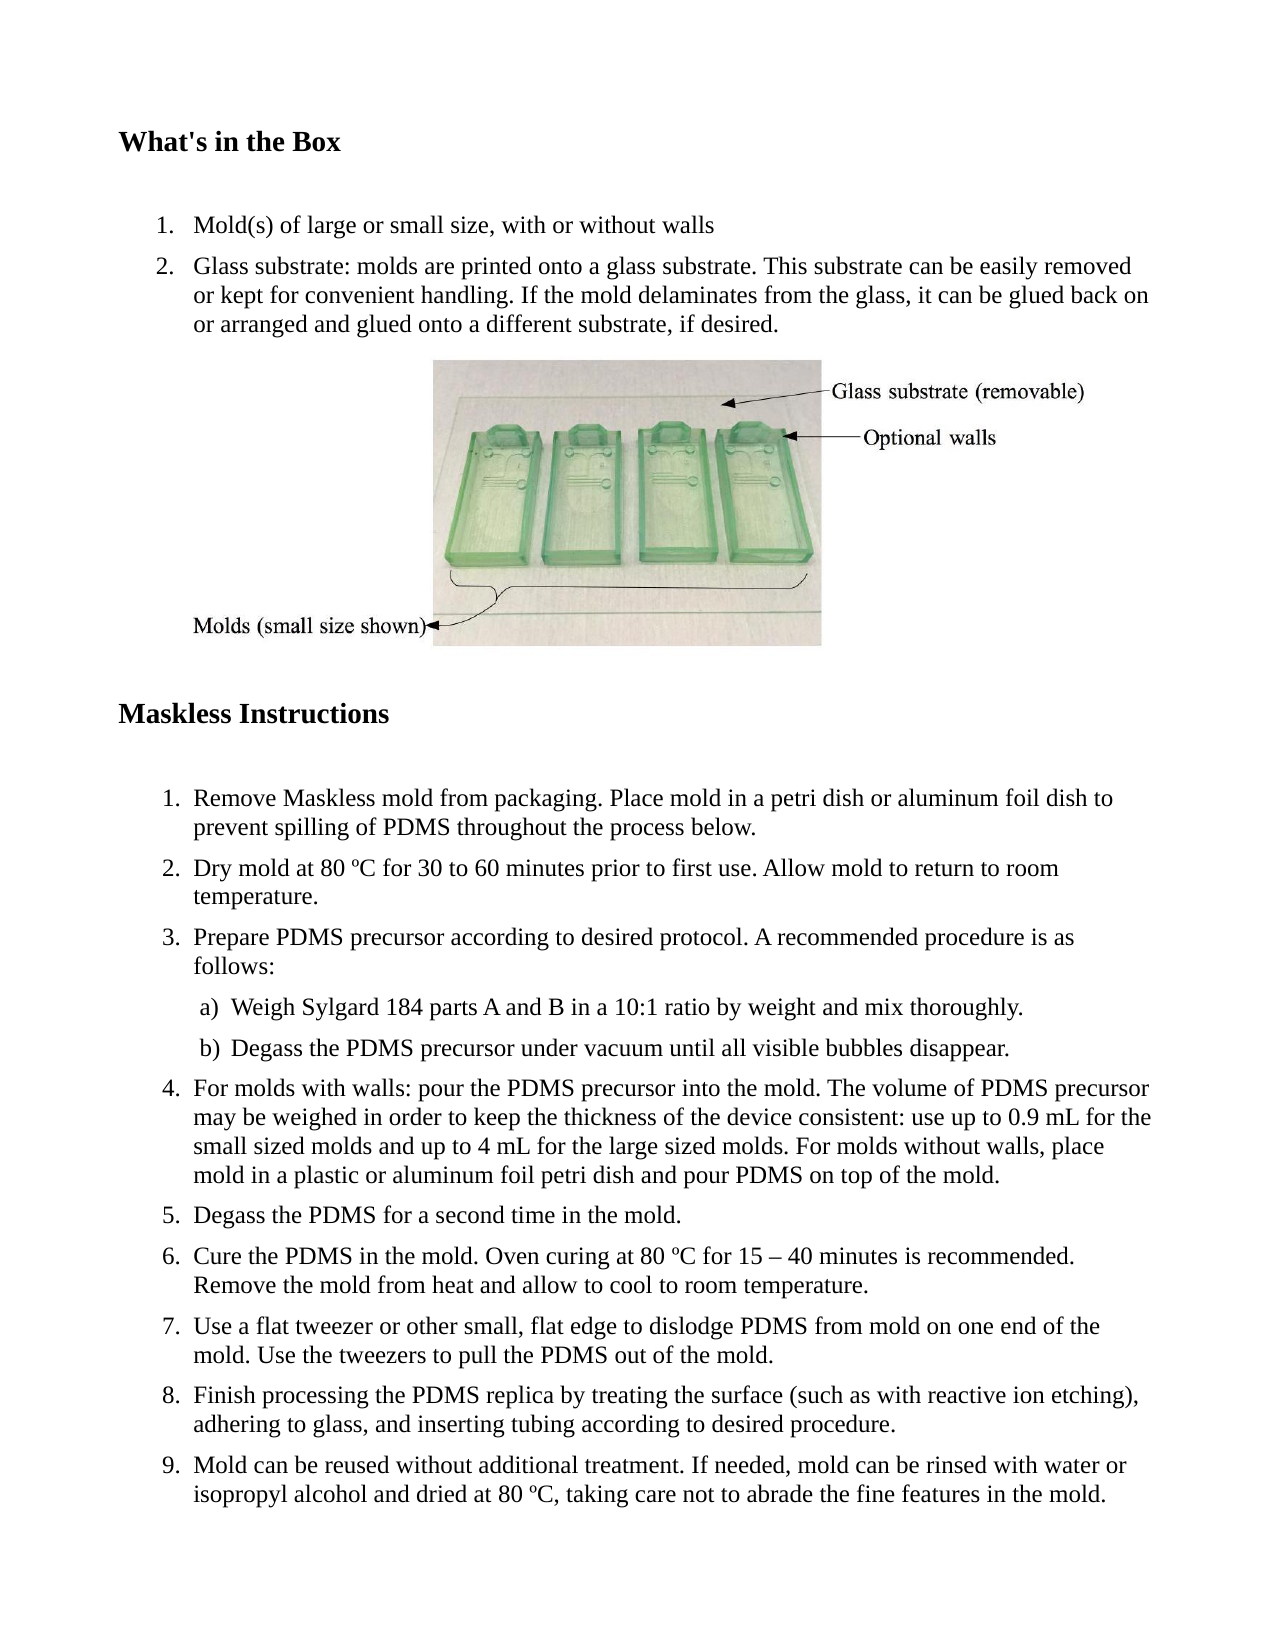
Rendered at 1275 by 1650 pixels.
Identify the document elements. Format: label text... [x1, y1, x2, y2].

list Degass the PDMS for a second time in the mold. [156, 1201, 1157, 1229]
text Maskless Instructions [118, 697, 1157, 730]
list Use a flat tweezer or other small, flat edge to dislodge PDMS from mold on one end of the mold. Use the tweezers to pull the PDMS out of the mold. [156, 1311, 1157, 1368]
list Mold(s) of large or small size, with or without walls [156, 211, 1157, 239]
list Degass the PDMS precursor under vacuum until all visible bubbles disappear. [193, 1033, 1157, 1061]
list Prepare PDMS precursor according to desired protocol. A recommended procedure is as follows: [156, 922, 1157, 980]
list Dry mold at 80 ºC for 30 to 60 minutes prior to first use. Allow mold to return to room temperature. [156, 853, 1157, 910]
list Glass substrate: molds are printed onto a glass substrate. This substrate can be easily removed or kept for convenient handling. If the mold delaminates from the glass, it can be glued back on or arranged and glued onto a different substrate, if desired. [156, 251, 1157, 338]
text What's in the Box [118, 124, 1157, 158]
list Remove Maskless mold from packaging. Place mold in a petri dish or aluminum foil dish to prevent spilling of PDMS throughout the process below. [156, 783, 1157, 841]
list For molds with walls: pour the PDMS precursor into the mold. The volume of PDMS precursor may be weighed in order to keep the thickness of the device consistent: use up to 0.9 mL for the small sized molds and up to 4 mL for the large sized molds. For molds without walls, place mold in a plastic or aluminum foil petri dish and pour PDMS on top of the mold. [156, 1073, 1157, 1188]
list Weigh Sylgard 184 parts A and B in a 10:1 ratio by weight and mix thoroughly. [193, 992, 1157, 1021]
picture [187, 343, 1088, 662]
list Cure the PDMS in the mold. Oven curing at 80 ºC for 15 – 40 minutes is recommended. Remove the mold from heat and allow to cool to room temperature. [156, 1241, 1157, 1299]
list Finish processing the PDMS replica by treating the surface (such as with reactive ion etching), adhering to glass, and inserting tubing according to desired procedure. [156, 1381, 1157, 1438]
list Mold can be reused without additional treatment. If needed, mold can be rinsed with water or isopropyl alcohol and dried at 80 ºC, taking care not to abrade the fine features in the mold. [156, 1450, 1157, 1508]
